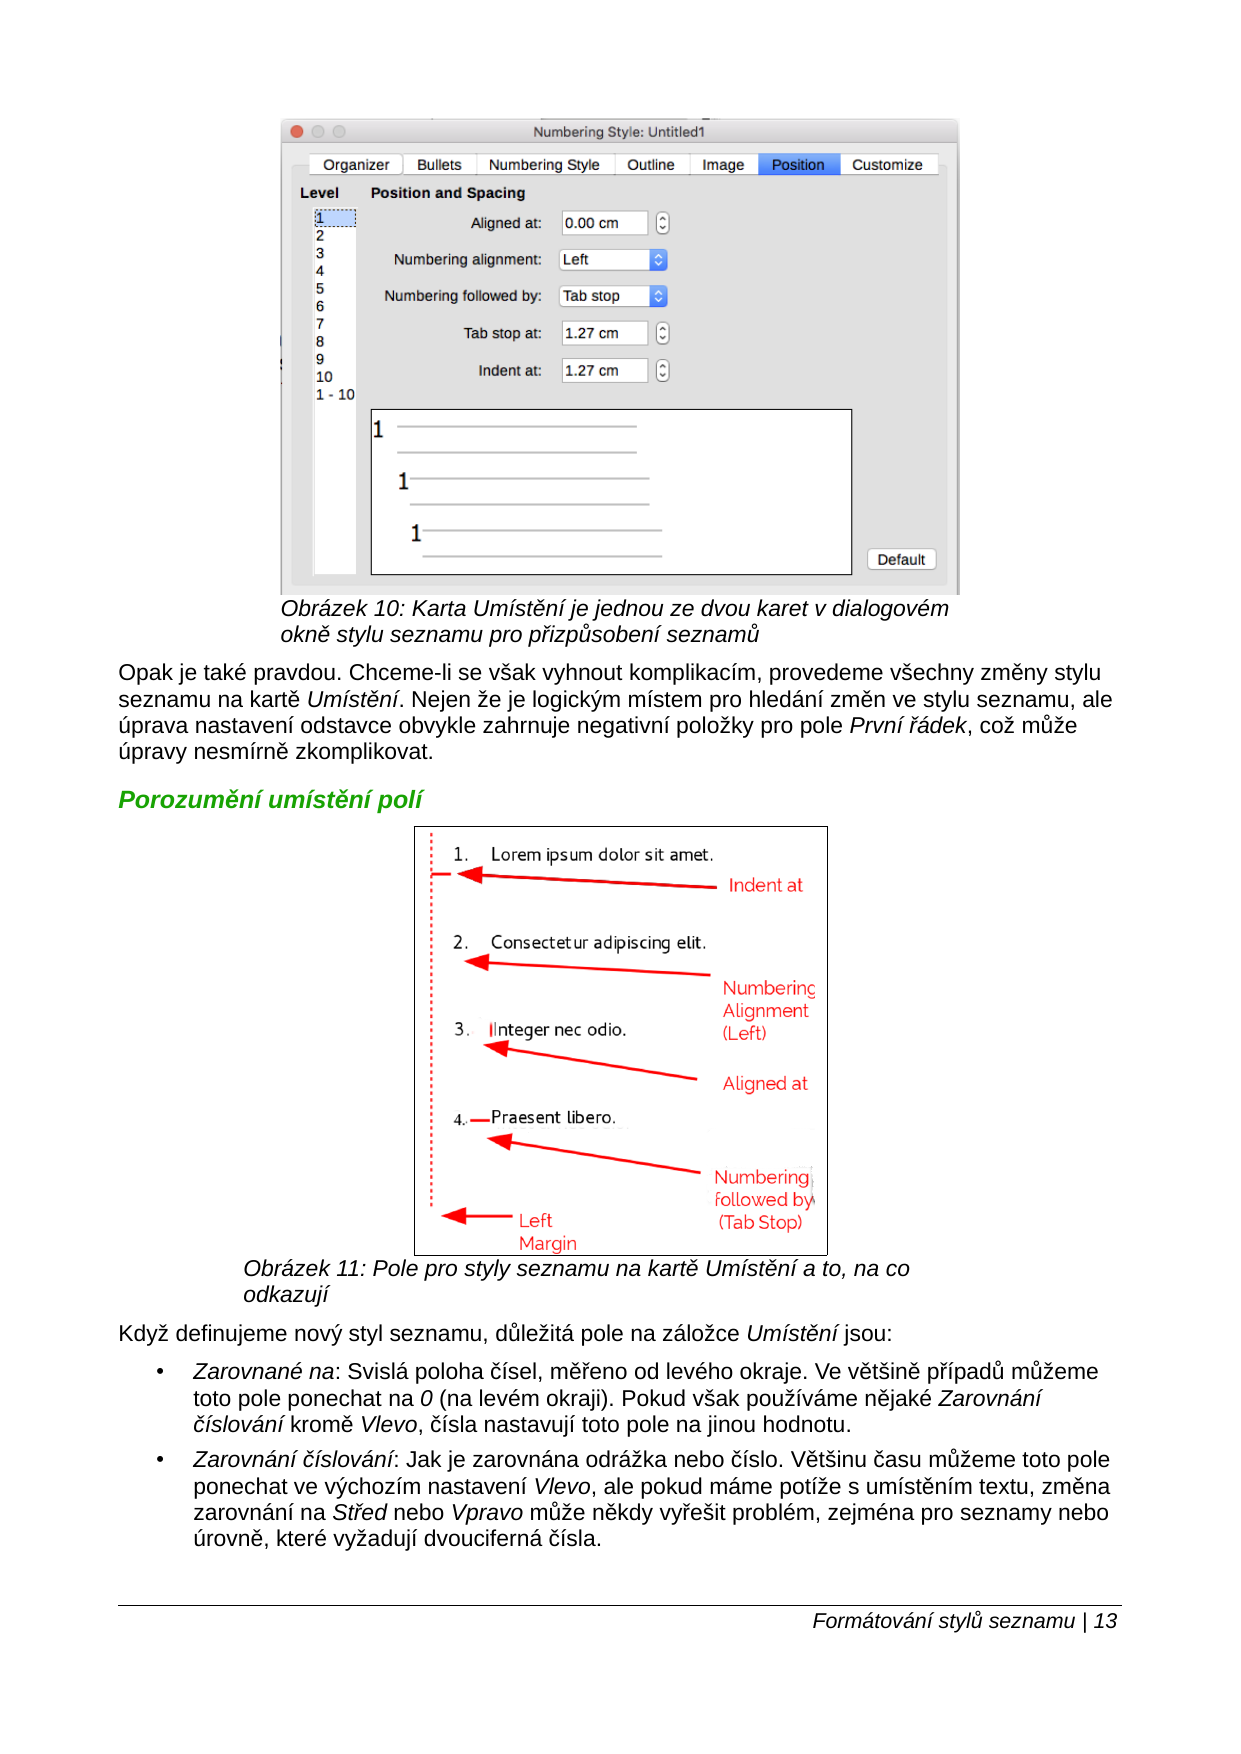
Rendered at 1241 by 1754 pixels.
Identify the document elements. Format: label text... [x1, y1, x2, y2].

picture [280, 118, 960, 595]
list Zarovnané na: Svislá poloha čísel, měřeno od levého okraje. Ve většině případů můžeme toto pole ponechat na 0 (na levém okraji). Pokud však používáme nějaké Zarovnání číslování kromě Vlevo, čísla nastavují toto pole na jinou hodnotu. [156, 1358, 1122, 1437]
list Zarovnání číslování: Jak je zarovnána odrážka nebo číslo. Většinu času můžeme toto pole ponechat ve výchozím nastavení Vlevo, ale pokud máme potíže s umístěním textu, změna zarovnání na Střed nebo Vpravo může někdy vyřešit problém, zejména pro seznamy nebo úrovně, které vyžadují dvouciferná čísla. [156, 1446, 1122, 1552]
text Obrázek 11: Pole pro styly seznamu na kartě Umístění a to, na co odkazují [243, 826, 997, 1307]
text Opak je také pravdou. Chceme-li se však vyhnout komplikacím, provedeme všechny změny stylu seznamu na kartě Umístění. Nejen že je logickým místem pro hledání změn ve stylu seznamu, ale úprava nastavení odstavce obvykle zahrnuje negativní položky pro pole První řádek, což může úpravy nesmírně zkomplikovat. [118, 659, 1122, 765]
text Obrázek 10: Karta Umístění je jednou ze dvou karet v dialogovém okně stylu seznamu pro přizpůsobení seznamů [280, 595, 960, 647]
picture [425, 827, 815, 1255]
list Když definujeme nový styl seznamu, důležitá pole na záložce Umístění jsou: [118, 1319, 1122, 1346]
subtitle Porozumění umístění polí [118, 785, 1122, 814]
